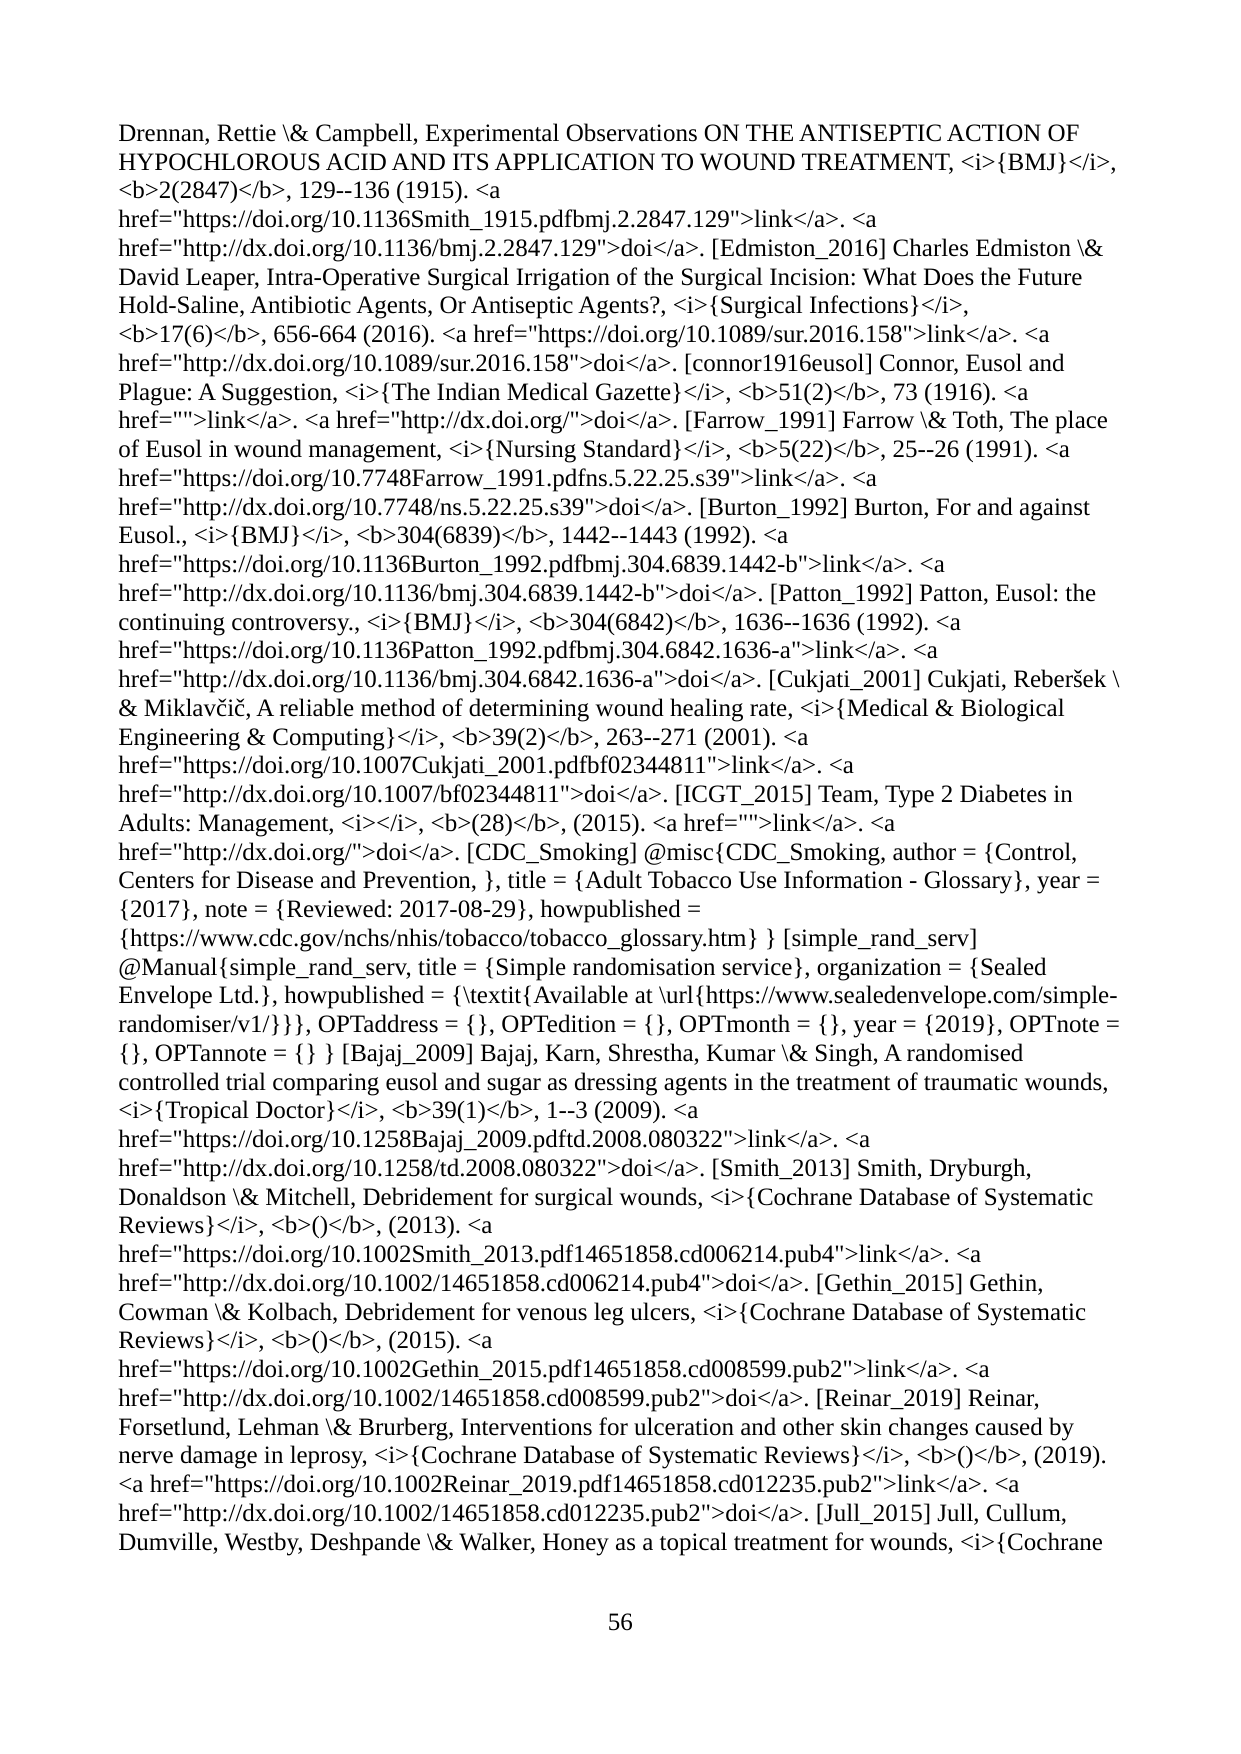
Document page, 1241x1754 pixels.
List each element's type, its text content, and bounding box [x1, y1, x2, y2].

text Drennan, Rettie \& Campbell, Experimental Observations ON THE ANTISEPTIC ACTION OF HYPOCHLOROUS ACID AND ITS APPLICATION TO WOUND TREATMENT, <i>{BMJ}</i>, <b>2(2847)</b>, 129--136 (1915). <a href="https://doi.org/10.1136Smith_1915.pdfbmj.2.2847.129">link</a>. <a href="http://dx.doi.org/10.1136/bmj.2.2847.129">doi</a>. [Edmiston_2016] Charles Edmiston \& David Leaper, Intra-Operative Surgical Irrigation of the Surgical Incision: What Does the Future Hold-Saline, Antibiotic Agents, Or Antiseptic Agents?, <i>{Surgical Infections}</i>, <b>17(6)</b>, 656-664 (2016). <a href="https://doi.org/10.1089/sur.2016.158">link</a>. <a href="http://dx.doi.org/10.1089/sur.2016.158">doi</a>. [connor1916eusol] Connor, Eusol and Plague: A Suggestion, <i>{The Indian Medical Gazette}</i>, <b>51(2)</b>, 73 (1916). <a href="">link</a>. <a href="http://dx.doi.org/">doi</a>. [Farrow_1991] Farrow \& Toth, The place of Eusol in wound management, <i>{Nursing Standard}</i>, <b>5(22)</b>, 25--26 (1991). <a href="https://doi.org/10.7748Farrow_1991.pdfns.5.22.25.s39">link</a>. <a href="http://dx.doi.org/10.7748/ns.5.22.25.s39">doi</a>. [Burton_1992] Burton, For and against Eusol., <i>{BMJ}</i>, <b>304(6839)</b>, 1442--1443 (1992). <a href="https://doi.org/10.1136Burton_1992.pdfbmj.304.6839.1442-b">link</a>. <a href="http://dx.doi.org/10.1136/bmj.304.6839.1442-b">doi</a>. [Patton_1992] Patton, Eusol: the continuing controversy., <i>{BMJ}</i>, <b>304(6842)</b>, 1636--1636 (1992). <a href="https://doi.org/10.1136Patton_1992.pdfbmj.304.6842.1636-a">link</a>. <a href="http://dx.doi.org/10.1136/bmj.304.6842.1636-a">doi</a>. [Cukjati_2001] Cukjati, Reberšek \& Miklavčič, A reliable method of determining wound healing rate, <i>{Medical & Biological Engineering & Computing}</i>, <b>39(2)</b>, 263--271 (2001). <a href="https://doi.org/10.1007Cukjati_2001.pdfbf02344811">link</a>. <a href="http://dx.doi.org/10.1007/bf02344811">doi</a>. [ICGT_2015] Team, Type 2 Diabetes in Adults: Management, <i></i>, <b>(28)</b>, (2015). <a href="">link</a>. <a href="http://dx.doi.org/">doi</a>. [CDC_Smoking] @misc{CDC_Smoking, author = {Control, Centers for Disease and Prevention, }, title = {Adult Tobacco Use Information - Glossary}, year = {2017}, note = {Reviewed: 2017-08-29}, howpublished = {https://www.cdc.gov/nchs/nhis/tobacco/tobacco_glossary.htm} } [simple_rand_serv] @Manual{simple_rand_serv, title = {Simple randomisation service}, organization = {Sealed Envelope Ltd.}, howpublished = {\textit{Available at \url{https://www.sealedenvelope.com/simple-randomiser/v1/}}}, OPTaddress = {}, OPTedition = {}, OPTmonth = {}, year = {2019}, OPTnote = {}, OPTannote = {} } [Bajaj_2009] Bajaj, Karn, Shrestha, Kumar \& Singh, A randomised controlled trial comparing eusol and sugar as dressing agents in the treatment of traumatic wounds, <i>{Tropical Doctor}</i>, <b>39(1)</b>, 1--3 (2009). <a href="https://doi.org/10.1258Bajaj_2009.pdftd.2008.080322">link</a>. <a href="http://dx.doi.org/10.1258/td.2008.080322">doi</a>. [Smith_2013] Smith, Dryburgh, Donaldson \& Mitchell, Debridement for surgical wounds, <i>{Cochrane Database of Systematic Reviews}</i>, <b>()</b>, (2013). <a href="https://doi.org/10.1002Smith_2013.pdf14651858.cd006214.pub4">link</a>. <a href="http://dx.doi.org/10.1002/14651858.cd006214.pub4">doi</a>. [Gethin_2015] Gethin, Cowman \& Kolbach, Debridement for venous leg ulcers, <i>{Cochrane Database of Systematic Reviews}</i>, <b>()</b>, (2015). <a href="https://doi.org/10.1002Gethin_2015.pdf14651858.cd008599.pub2">link</a>. <a href="http://dx.doi.org/10.1002/14651858.cd008599.pub2">doi</a>. [Reinar_2019] Reinar, Forsetlund, Lehman \& Brurberg, Interventions for ulceration and other skin changes caused by nerve damage in leprosy, <i>{Cochrane Database of Systematic Reviews}</i>, <b>()</b>, (2019). <a href="https://doi.org/10.1002Reinar_2019.pdf14651858.cd012235.pub2">link</a>. <a href="http://dx.doi.org/10.1002/14651858.cd012235.pub2">doi</a>. [Jull_2015] Jull, Cullum, Dumville, Westby, Deshpande \& Walker, Honey as a topical treatment for wounds, <i>{Cochrane [118, 118, 1122, 1556]
